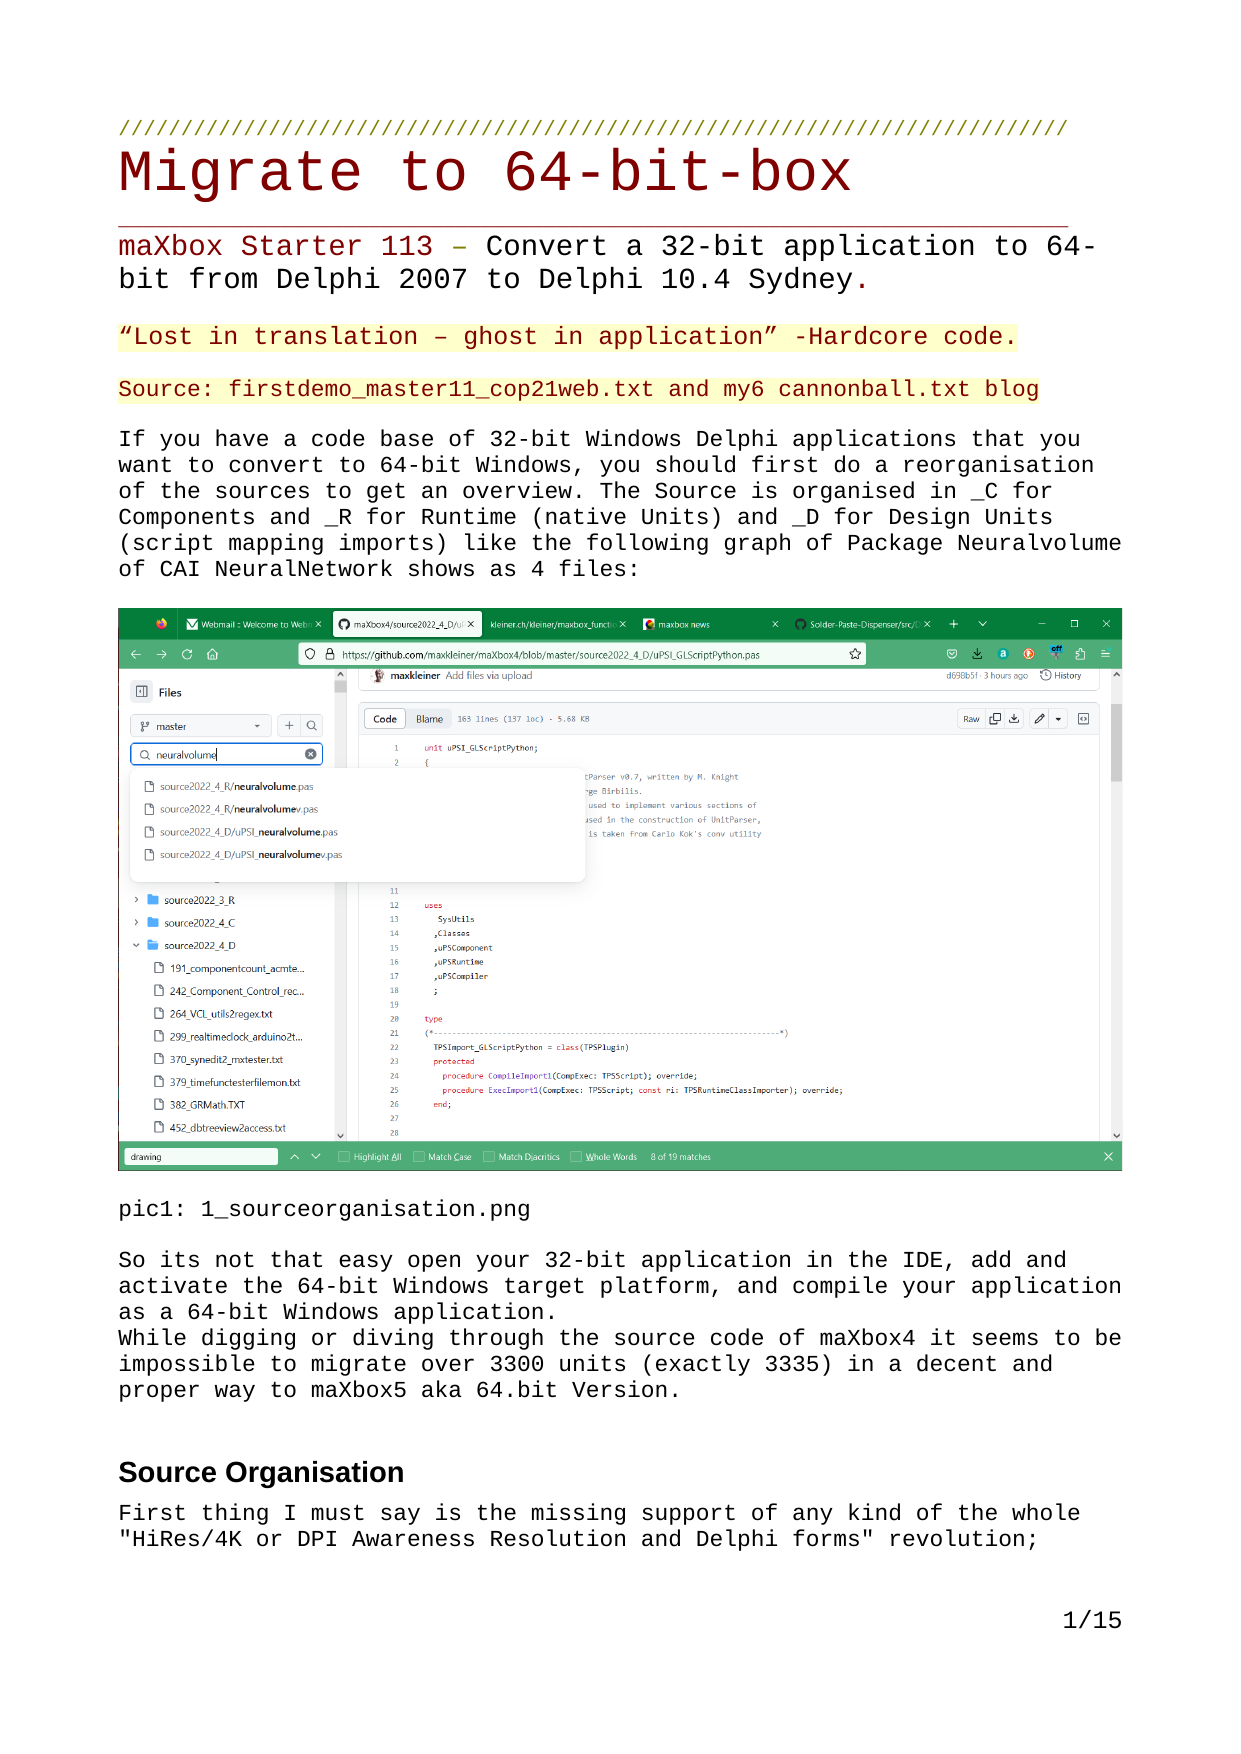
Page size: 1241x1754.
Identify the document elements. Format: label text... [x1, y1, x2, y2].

text While digging or diving through the source code of maXbox4 it seems to be impossible to migrate over 3300 units (exactly 3335) in a decent and proper way to maXbox5 aka 64.bit Version. [118, 1327, 1122, 1404]
picture [118, 608, 1123, 1171]
text pic1: 1_sourceorganisation.png [118, 1197, 1122, 1223]
text maXbox Starter 113 – Convert a 32-bit application to 64-bit from Delphi 2007 to Delphi 10.4 Sydney. [118, 231, 1122, 297]
text If you have a code base of 32-bit Windows Delphi applications that you want to convert to 64-bit Windows, you should first do a reorganisation of the sources to get an overview. The Source is organised in _C for Components and _R for Runtime (native Units) and _D for Design Units (script mapping imports) like the following graph of Package Neuralvolume of CAI NeuralNetwork shows as 4 files: [118, 427, 1122, 583]
text “Lost in translation – ghost in application” -Hardcore code. [118, 323, 1122, 352]
text So its not that easy open your 32-bit application in the IDE, add and activate the 64-bit Windows target platform, and compile your application as a 64-bit Windows application. [118, 1249, 1122, 1327]
text Migrate to 64-bit-box ____________________________________________________________________________ [118, 142, 1122, 231]
text //////////////////////////////////////////////////////////////////////////// [118, 118, 1122, 142]
subtitle Source Organisation [118, 1455, 1122, 1489]
text First thing I must say is the missing support of any kind of the whole "HiRes/4K or DPI Awareness Resolution and Delphi forms" revolution; [118, 1501, 1122, 1553]
text Source: firstdemo_master11_cop21web.txt and my6 cannonball.txt blog [118, 378, 1122, 404]
